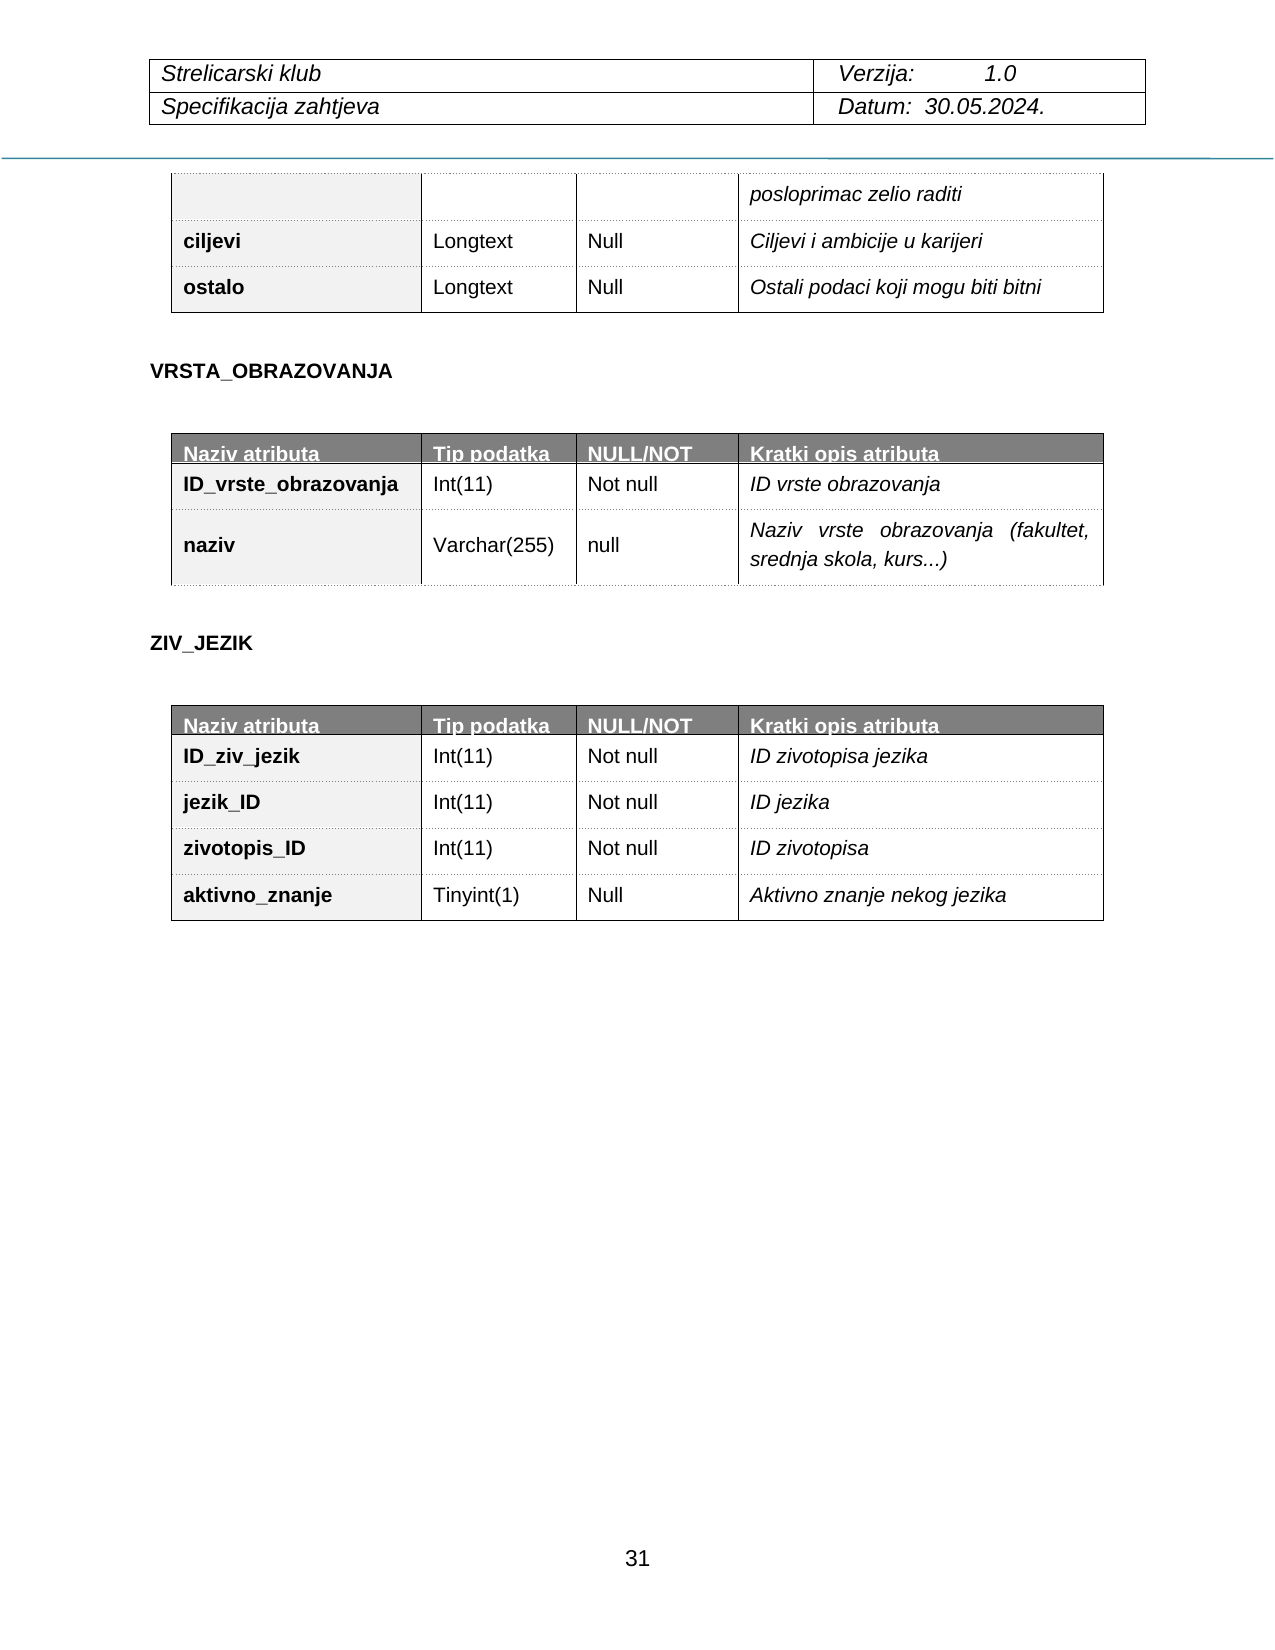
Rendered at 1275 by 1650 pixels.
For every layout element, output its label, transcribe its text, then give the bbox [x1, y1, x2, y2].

table_header Tip podatka [422, 434, 576, 462]
table_cell [577, 173, 738, 219]
table_cell Null [577, 266, 738, 312]
table_cell Not null [577, 781, 738, 827]
table_cell ID_vrste_obrazovanja [172, 464, 421, 509]
table_cell Int(11) [422, 464, 576, 509]
text ZIV_JEZIK [150, 630, 1125, 654]
table_cell [172, 173, 421, 219]
table_header Naziv atributa [172, 434, 421, 462]
table_cell jezik_ID [172, 781, 421, 827]
text VRSTA_OBRAZOVANJA [150, 359, 1125, 383]
table_cell Naziv vrste obrazovanja (fakultet, srednja skola, kurs...) [739, 509, 1103, 584]
table_header NULL/NOT NULL [577, 434, 738, 462]
table_cell Int(11) [422, 735, 576, 781]
table_header Naziv atributa [172, 706, 421, 734]
table_cell Int(11) [422, 781, 576, 827]
table_header Kratki opis atributa [739, 706, 1103, 734]
table_cell Ciljevi i ambicije u karijeri [739, 220, 1103, 266]
table_cell Longtext [422, 220, 576, 266]
table_cell Not null [577, 735, 738, 781]
table_cell ID jezika [739, 781, 1103, 827]
table_cell Null [577, 220, 738, 266]
table_cell Tinyint(1) [422, 874, 576, 920]
table_header Kratki opis atributa [739, 434, 1103, 462]
table_header Tip podatka [422, 706, 576, 734]
table_cell Not null [577, 464, 738, 509]
table_cell Null [577, 874, 738, 920]
table_cell posloprimac zelio raditi [739, 173, 1103, 219]
table_cell ostalo [172, 266, 421, 312]
table_cell Aktivno znanje nekog jezika [739, 874, 1103, 920]
table_cell null [577, 509, 738, 584]
table_cell ciljevi [172, 220, 421, 266]
table_cell ID vrste obrazovanja [739, 464, 1103, 509]
table_cell ID zivotopisa [739, 828, 1103, 874]
table_cell zivotopis_ID [172, 828, 421, 874]
table_header NULL/NOT NULL [577, 706, 738, 734]
table_cell Varchar(255) [422, 509, 576, 584]
table_cell Int(11) [422, 828, 576, 874]
table_cell [422, 173, 576, 219]
table_cell ID_ziv_jezik [172, 735, 421, 781]
table_cell Ostali podaci koji mogu biti bitni [739, 266, 1103, 312]
table_cell Longtext [422, 266, 576, 312]
table_cell aktivno_znanje [172, 874, 421, 920]
table_cell ID zivotopisa jezika [739, 735, 1103, 781]
table_cell naziv [172, 509, 421, 584]
table_cell Not null [577, 828, 738, 874]
